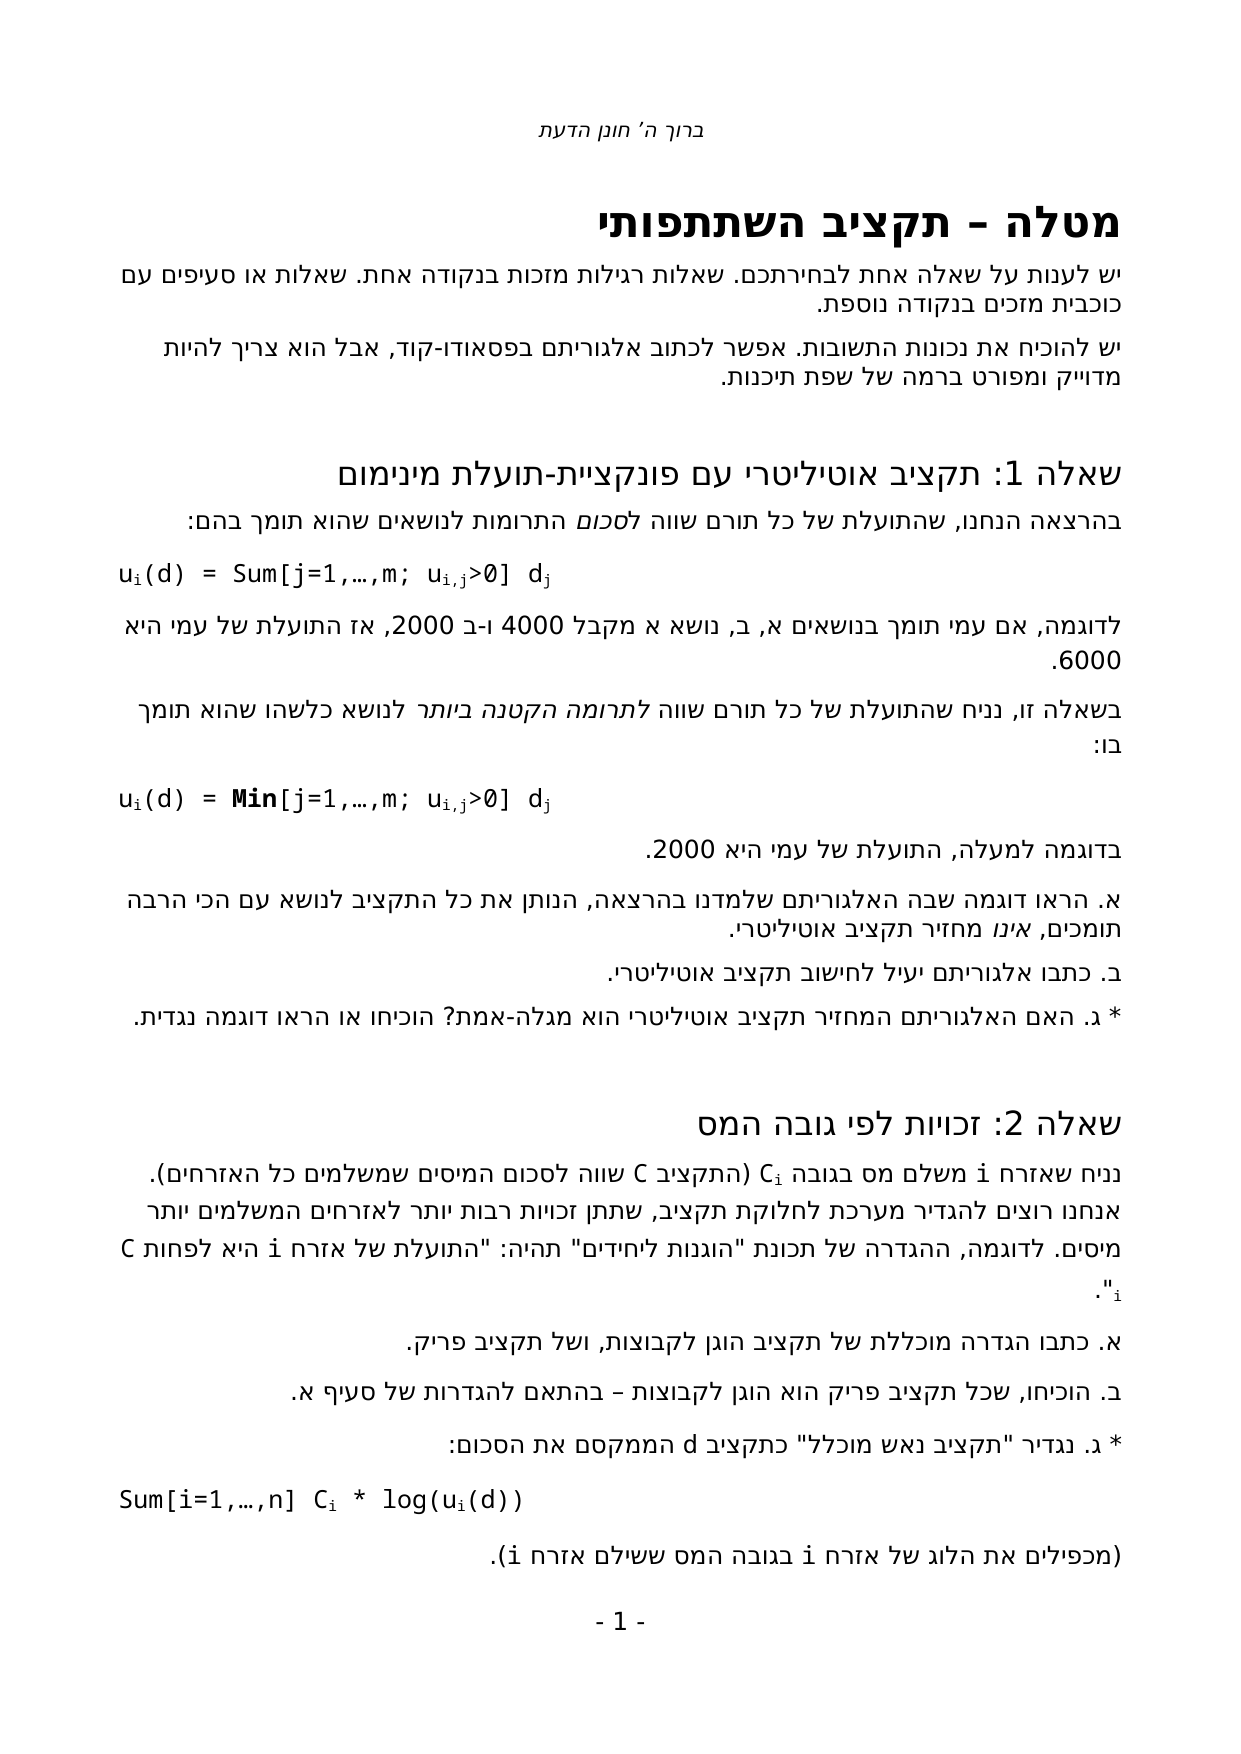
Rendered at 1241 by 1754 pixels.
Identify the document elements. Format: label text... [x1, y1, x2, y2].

text נניח שאזרח i משלם מס בגובה Ci (התקציב C שווה לסכום המיסים שמשלמים כל האזרחים). אנחנו רוצים להגדיר מערכת לחלוקת תקציב, שתתן זכויות רבות יותר לאזרחים המשלמים יותר מיסים. לדוגמה, ההגדרה של תכונת "הוגנות ליחידים" תהיה: "התועלת של אזרח i היא לפחות Ci". [118, 1156, 1122, 1306]
subtitle מטלה – תקציב השתתפותי [118, 197, 1122, 248]
text בדוגמה למעלה, התועלת של עמי היא 2000. [118, 836, 1122, 865]
text א. כתבו הגדרה מוכללת של תקציב הוגן לקבוצות, ושל תקציב פריק. [118, 1327, 1122, 1356]
text א. הראו דוגמה שבה האלגוריתם שלמדנו בהרצאה, הנותן את כל התקציב לנושא עם הכי הרבה תומכים, אינו מחזיר תקציב אוטיליטרי. [118, 885, 1122, 944]
text ui(d) = Min[j=1,…,m; ui,j>0] dj [118, 780, 1122, 814]
text בהרצאה הנחנו, שהתועלת של כל תורם שווה לסכום התרומות לנושאים שהוא תומך בהם: [118, 506, 1122, 535]
text ui(d) = Sum[j=1,…,m; ui,j>0] dj [118, 556, 1122, 590]
text לדוגמה, אם עמי תומך בנושאים א, ב, נושא א מקבל 4000 ו-ב 2000, אז התועלת של עמי היא 6000. [118, 611, 1122, 675]
text ‫יש להוכיח את נכונות התשובות. אפשר לכתוב אלגוריתם בפסאודו-קוד, אבל הוא צריך להיות מדוייק ‫ומפורט ברמה של שפת תיכנות.‬ [118, 333, 1122, 392]
text ‫יש לענות על שאלה אחת לבחירתכם. שאלות רגילות מזכות בנקודה אחת. שאלות או סעיפים עם כוכבית‬ מזכים בנקודה נוספת.‬ [118, 260, 1122, 319]
text ב. הוכיחו, שכל תקציב פריק הוא הוגן לקבוצות – בהתאם להגדרות של סעיף א. [118, 1377, 1122, 1406]
subtitle שאלה 2: זכויות לפי גובה המס [118, 1105, 1122, 1144]
text (מכפילים את הלוג של אזרח i בגובה המס ששילם אזרח i). [118, 1537, 1122, 1571]
text * ג. נגדיר "תקציב נאש מוכלל" כתקציב d הממקסם את הסכום: [118, 1426, 1122, 1461]
text * ג. האם האלגוריתם המחזיר תקציב אוטיליטרי הוא מגלה-אמת? הוכיחו או הראו דוגמה נגדית. [118, 1002, 1122, 1031]
subtitle שאלה 1: תקציב אוטיליטרי עם פונקציית-תועלת מינימום [118, 455, 1122, 494]
text בשאלה זו, נניח שהתועלת של כל תורם שווה לתרומה הקטנה ביותר לנושא כלשהו שהוא תומך בו: [118, 696, 1122, 760]
text Sum[i=1,…,n] Ci * log(ui(d)) [118, 1482, 1122, 1516]
text ב. כתבו אלגוריתם יעיל לחישוב תקציב אוטיליטרי. [118, 958, 1122, 987]
